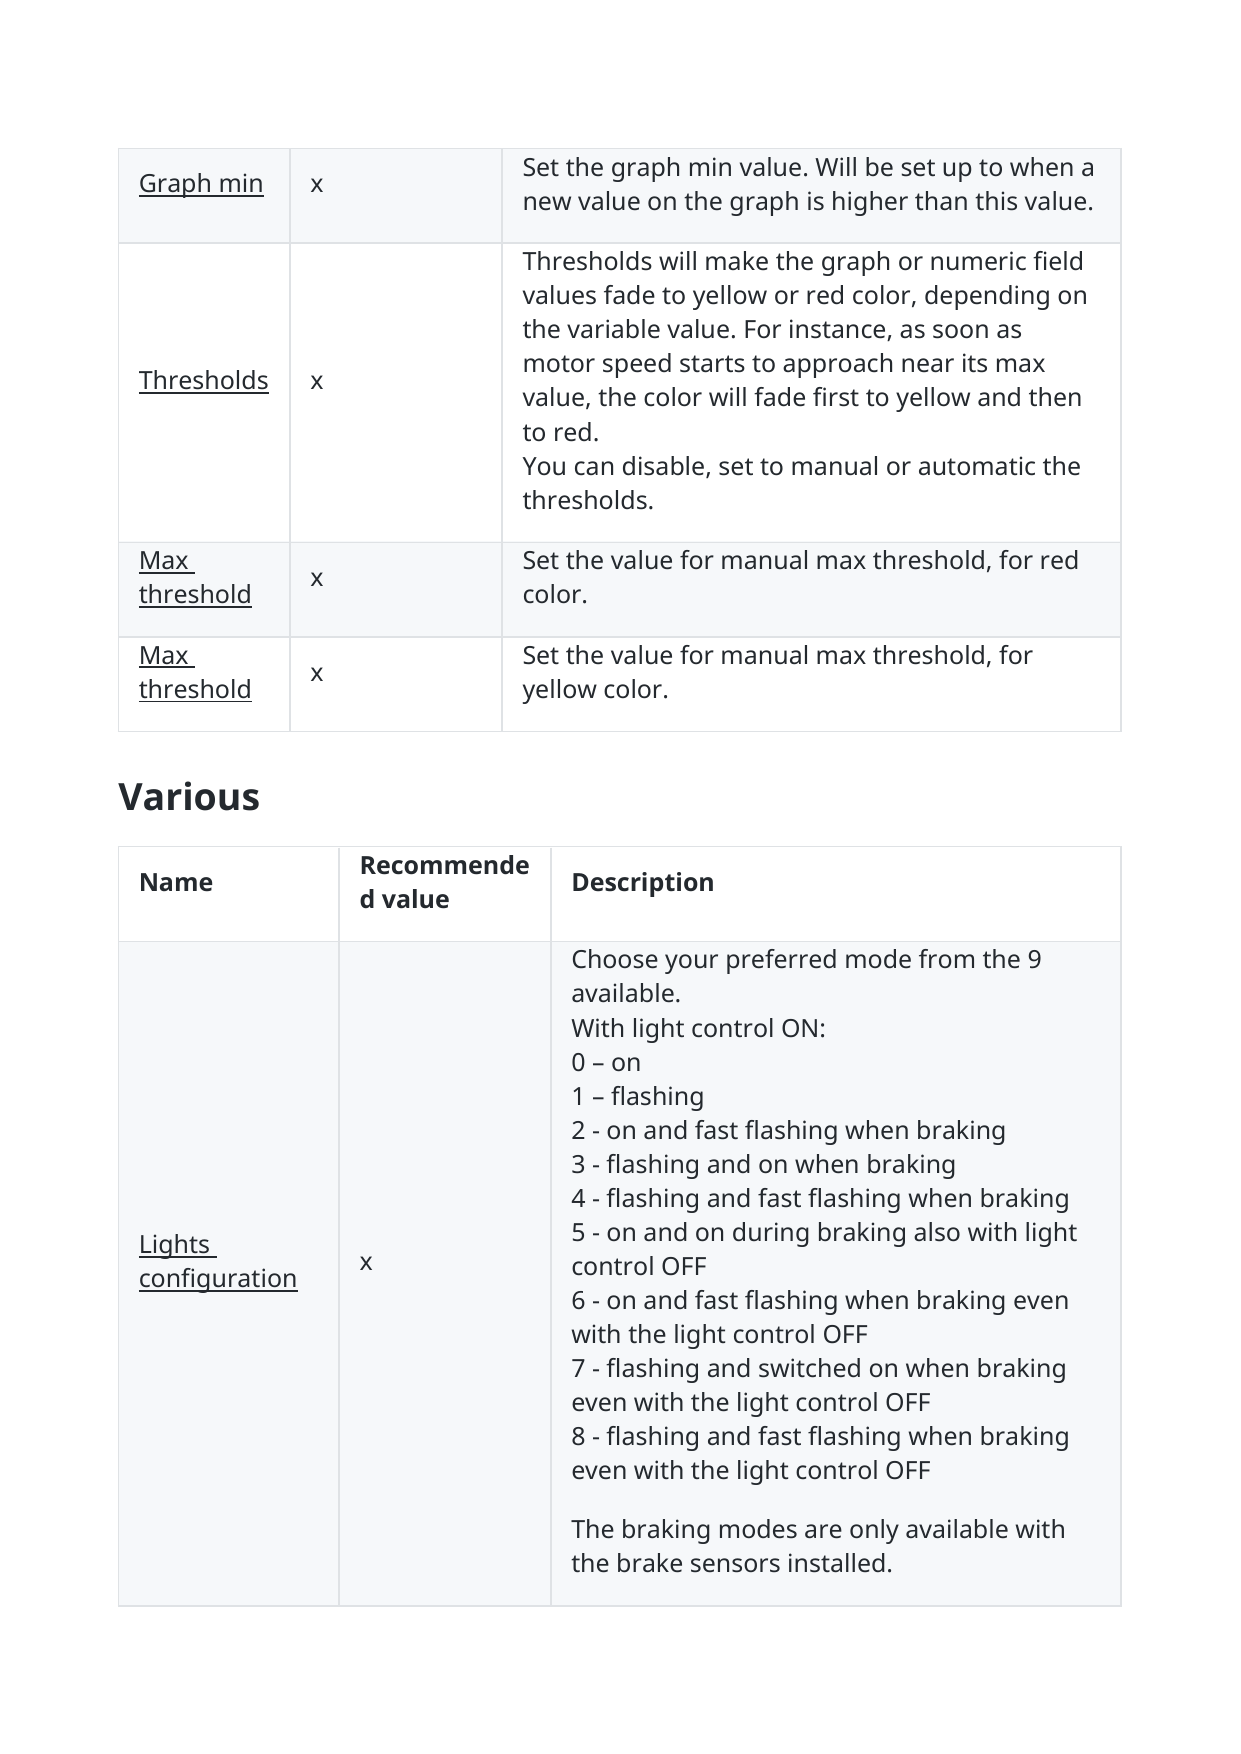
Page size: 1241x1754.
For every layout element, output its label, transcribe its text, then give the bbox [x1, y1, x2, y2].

table_cell Choose your preferred mode from the 9 available. With light control ON: 0 – on 1 – flashing 2 - on and fast flashing when braking 3 - flashing and on when braking 4 - flashing and fast flashing when braking 5 - on and on during braking also with light control OFF 6 - on and fast flashing when braking even with the light control OFF 7 - flashing and switched on when braking even with the light control OFF 8 - flashing and fast flashing when braking even with the light control OFF The braking modes are only available with the brake sensors installed. [552, 942, 1120, 1605]
table_cell Graph min [119, 149, 289, 242]
table_cell Thresholds will make the graph or numeric field values fade to yellow or red color, depending on the variable value. For instance, as soon as motor speed starts to approach near its max value, the color will fade first to yellow and then to red. You can disable, set to manual or automatic the thresholds. [503, 244, 1120, 541]
table_cell Max threshold [119, 638, 289, 731]
table_cell x [291, 244, 501, 541]
table_cell Max threshold [119, 543, 289, 636]
table_cell x [291, 149, 501, 242]
table_cell Set the value for manual max threshold, for red color. [503, 543, 1120, 636]
table_cell Set the value for manual max threshold, for yellow color. [503, 638, 1120, 731]
table_cell x [340, 942, 550, 1605]
table_header Description [552, 847, 1120, 941]
table_cell Lights configuration [119, 942, 338, 1605]
table_cell Set the graph min value. Will be set up to when a new value on the graph is higher than this value. [503, 149, 1120, 242]
table_cell x [291, 638, 501, 731]
table_cell Thresholds [119, 244, 289, 541]
table_header Name [119, 847, 339, 941]
text Various [118, 770, 1122, 821]
table_cell x [291, 543, 501, 636]
table_header Recommended value [340, 847, 551, 941]
